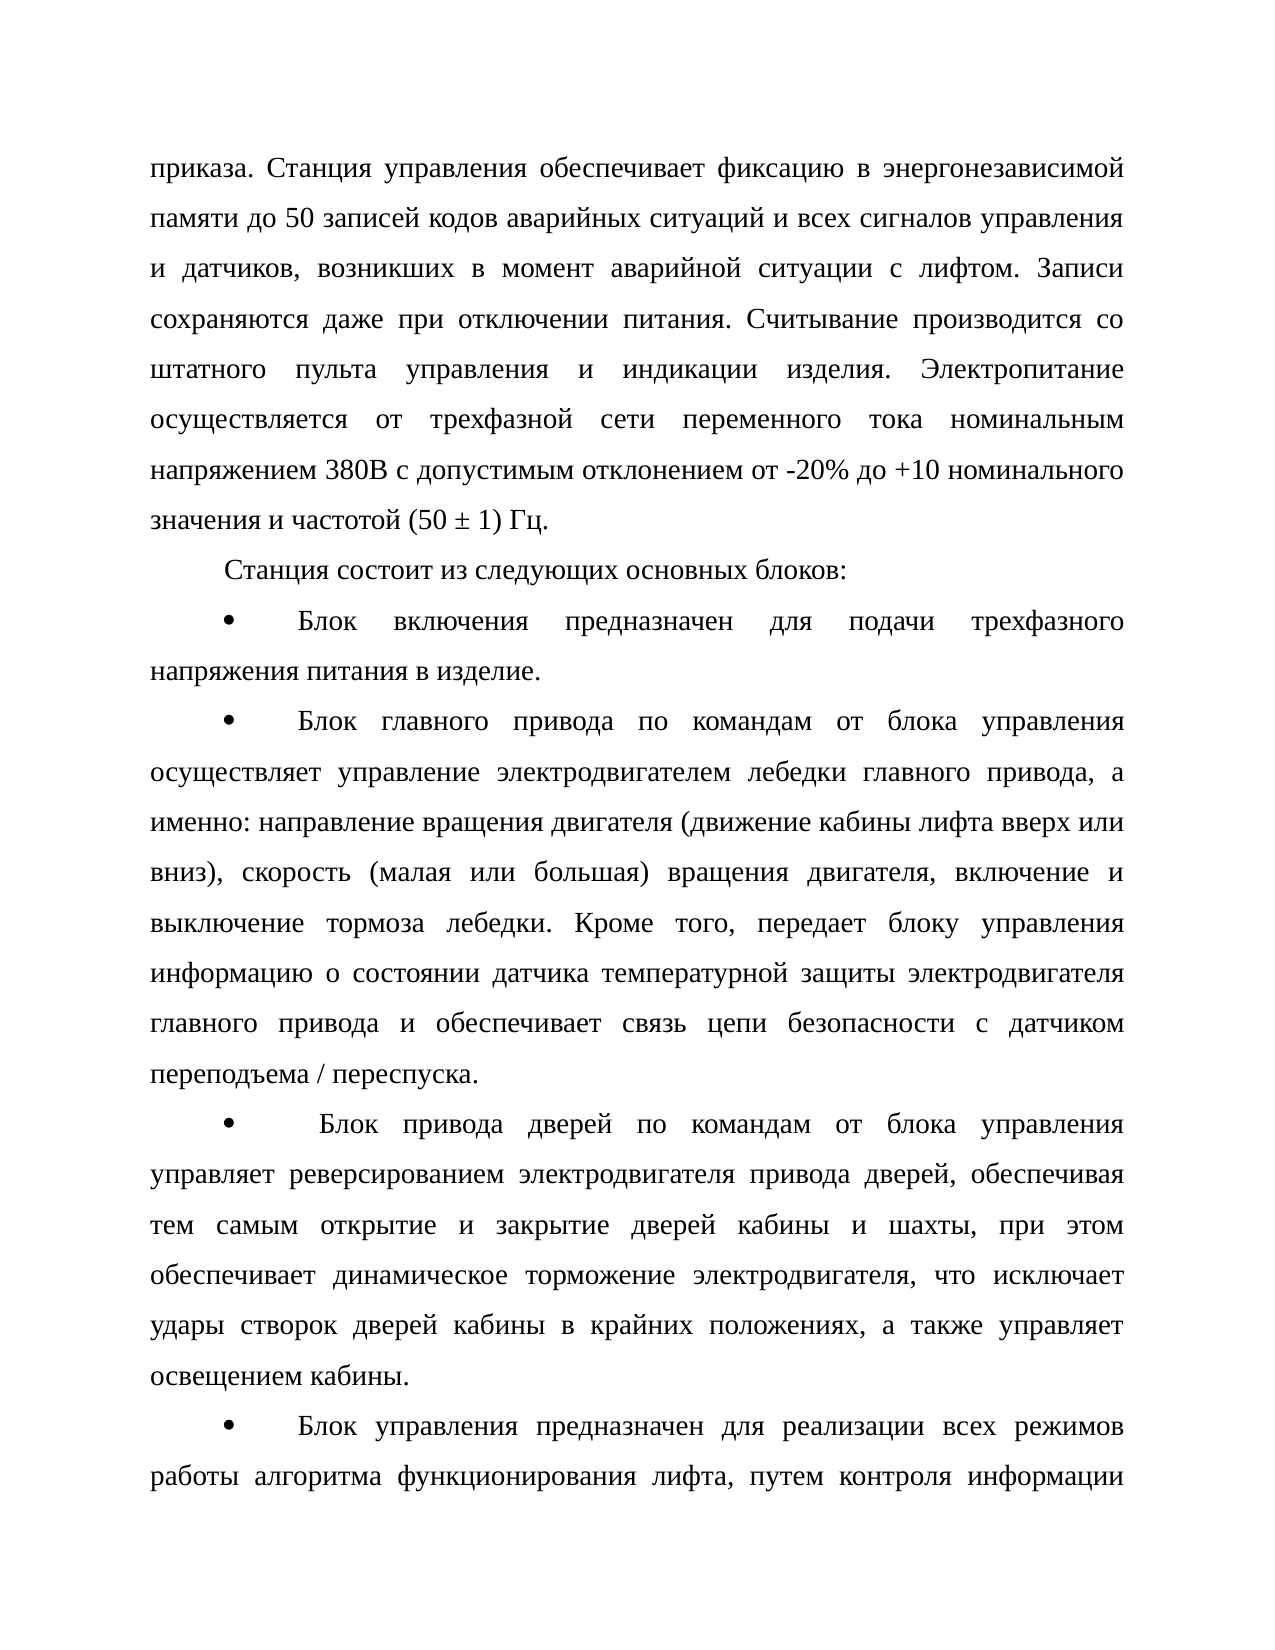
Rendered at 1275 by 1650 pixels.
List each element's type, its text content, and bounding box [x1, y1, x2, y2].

text  Блок главного привода по командам от блока управления осуществляет управление электродвигателем лебедки главного привода, а именно: направление вращения двигателя (движение кабины лифта вверх или вниз), скорость (малая или большая) вращения двигателя, включение и выключение тормоза лебедки. Кроме того, передает блоку управления информацию о состоянии датчика температурной защиты электродвигателя главного привода и обеспечивает связь цепи безопасности с датчиком переподъема / переспуска. [150, 703, 1125, 1089]
text  Блок управления предназначен для реализации всех режимов работы алгоритма функционирования лифта, путем контроля информации [150, 1408, 1125, 1492]
text  Блок привода дверей по командам от блока управления управляет реверсированием электродвигателя привода дверей, обеспечивая тем самым открытие и закрытие дверей кабины и шахты, при этом обеспечивает динамическое торможение электродвигателя, что исключает удары створок дверей кабины в крайних положениях, а также управляет освещением кабины. [150, 1106, 1125, 1391]
text приказа. Станция управления обеспечивает фиксацию в энергонезависимой памяти до 50 записей кодов аварийных ситуаций и всех сигналов управления и датчиков, возникших в момент аварийной ситуации с лифтом. Записи сохраняются даже при отключении питания. Считывание производится со штатного пульта управления и индикации изделия. Электропитание осуществляется от трехфазной сети переменного тока номинальным напряжением 380В с допустимым отклонением от -20% до +10 номинального значения и частотой (50 ± 1) Гц. [150, 150, 1125, 536]
text Станция состоит из следующих основных блоков: [150, 552, 1125, 586]
text  Блок включения предназначен для подачи трехфазного напряжения питания в изделие. [150, 603, 1125, 687]
